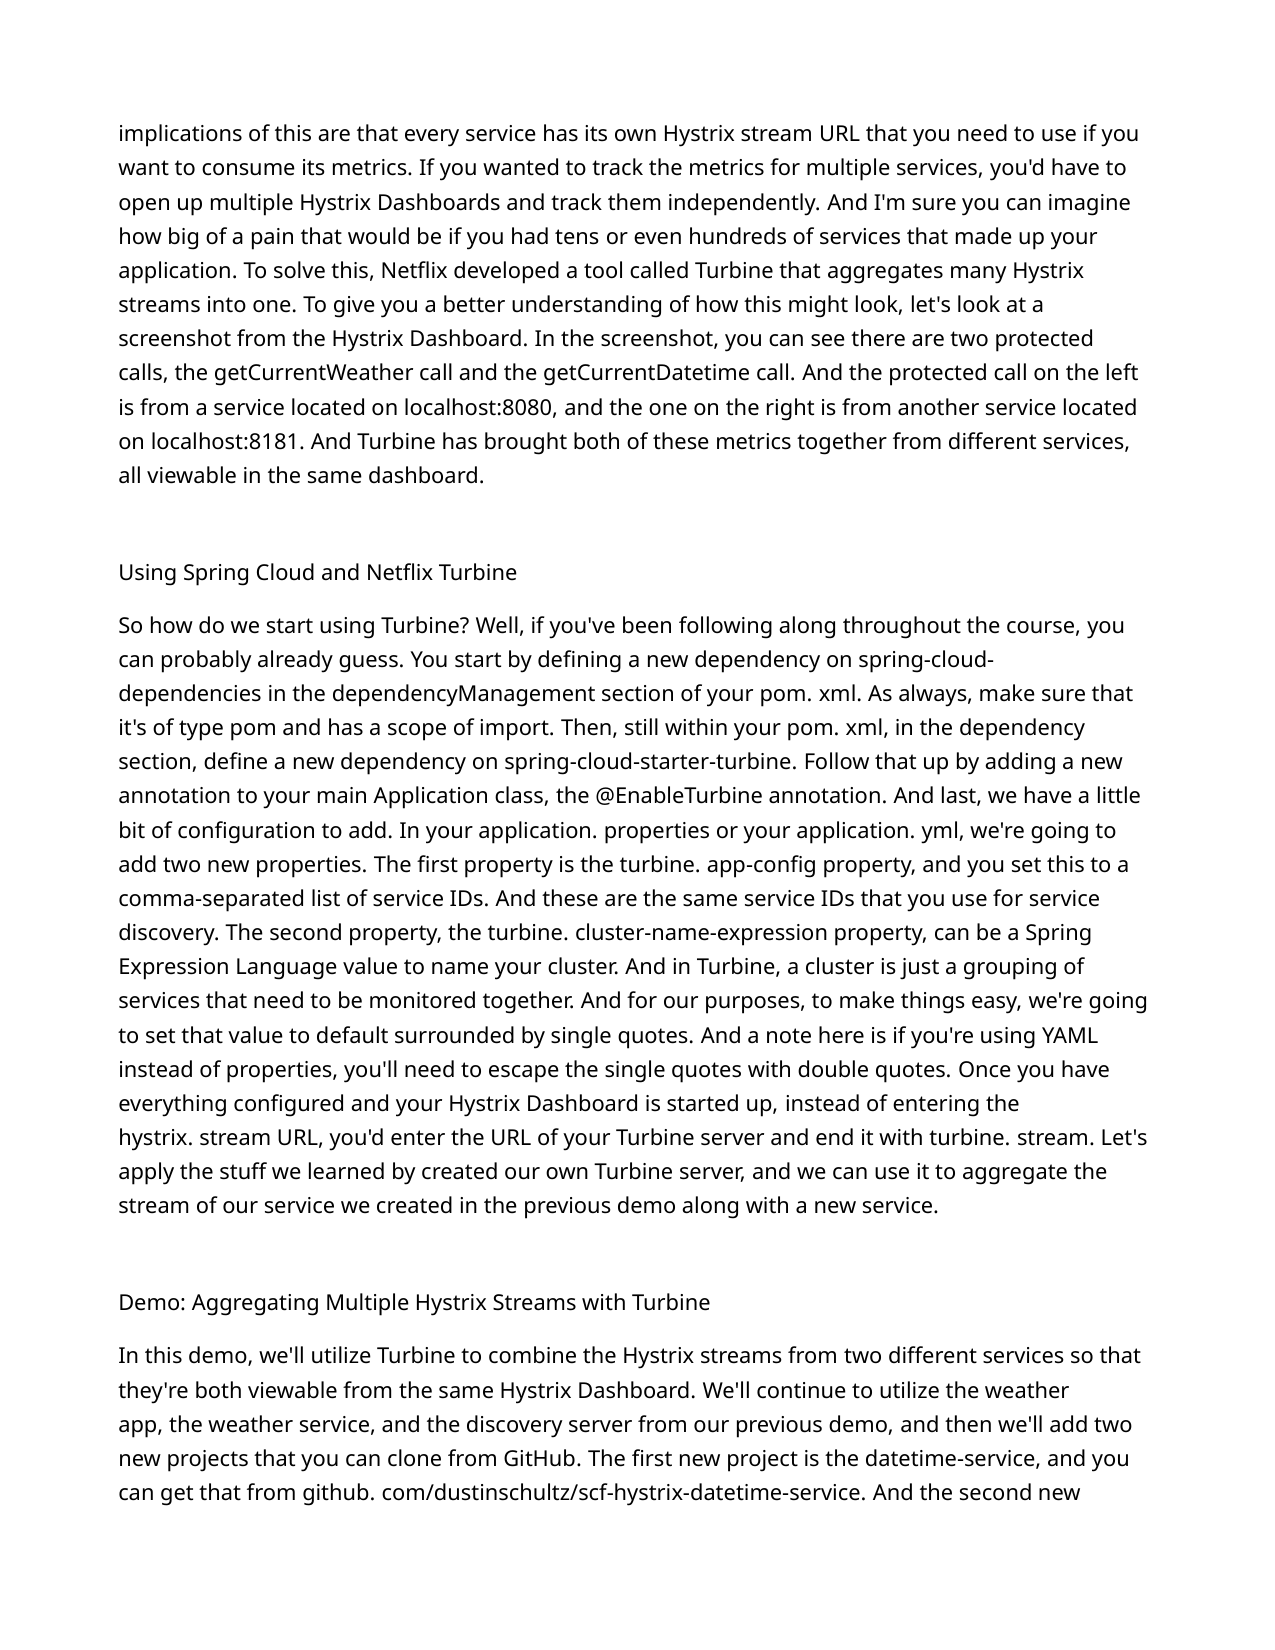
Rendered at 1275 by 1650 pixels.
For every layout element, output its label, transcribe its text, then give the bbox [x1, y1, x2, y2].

subtitle Demo: Aggregating Multiple Hystrix Streams with Turbine [118, 1287, 1157, 1317]
text So how do we start using Turbine? Well, if you've been following along throughout the course, you can probably already guess. You start by defining a new dependency on spring-cloud-dependencies in the dependencyManagement section of your pom. xml. As always, make sure that it's of type pom and has a scope of import. Then, still within your pom. xml, in the dependency section, define a new dependency on spring-cloud-starter-turbine. Follow that up by adding a new annotation to your main Application class, the @EnableTurbine annotation. And last, we have a little bit of configuration to add. In your application. properties or your application. yml, we're going to add two new properties. The first property is the turbine. app-config property, and you set this to a comma-separated list of service IDs. And these are the same service IDs that you use for service discovery. The second property, the turbine. cluster-name-expression property, can be a Spring Expression Language value to name your cluster. And in Turbine, a cluster is just a grouping of services that need to be monitored together. And for our purposes, to make things easy, we're going to set that value to default surrounded by single quotes. And a note here is if you're using YAML instead of properties, you'll need to escape the single quotes with double quotes. Once you have everything configured and your Hystrix Dashboard is started up, instead of entering the hystrix. stream URL, you'd enter the URL of your Turbine server and end it with turbine. stream. Let's apply the stuff we learned by created our own Turbine server, and we can use it to aggregate the stream of our service we created in the previous demo along with a new service. [118, 610, 1157, 1220]
subtitle Using Spring Cloud and Netflix Turbine [118, 556, 1157, 586]
text implications of this are that every service has its own Hystrix stream URL that you need to use if you want to consume its metrics. If you wanted to track the metrics for multiple services, you'd have to open up multiple Hystrix Dashboards and track them independently. And I'm sure you can imagine how big of a pain that would be if you had tens or even hundreds of services that made up your application. To solve this, Netflix developed a tool called Turbine that aggregates many Hystrix streams into one. To give you a better understanding of how this might look, let's look at a screenshot from the Hystrix Dashboard. In the screenshot, you can see there are two protected calls, the getCurrentWeather call and the getCurrentDatetime call. And the protected call on the left is from a service located on localhost:8080, and the one on the right is from another service located on localhost:8181. And Turbine has brought both of these metrics together from different services, all viewable in the same dashboard. [118, 118, 1157, 489]
text In this demo, we'll utilize Turbine to combine the Hystrix streams from two different services so that they're both viewable from the same Hystrix Dashboard. We'll continue to utilize the weather app, the weather service, and the discovery server from our previous demo, and then we'll add two new projects that you can clone from GitHub. The first new project is the datetime-service, and you can get that from github. com/dustinschultz/scf-hystrix-datetime-service. And the second new [118, 1340, 1157, 1507]
